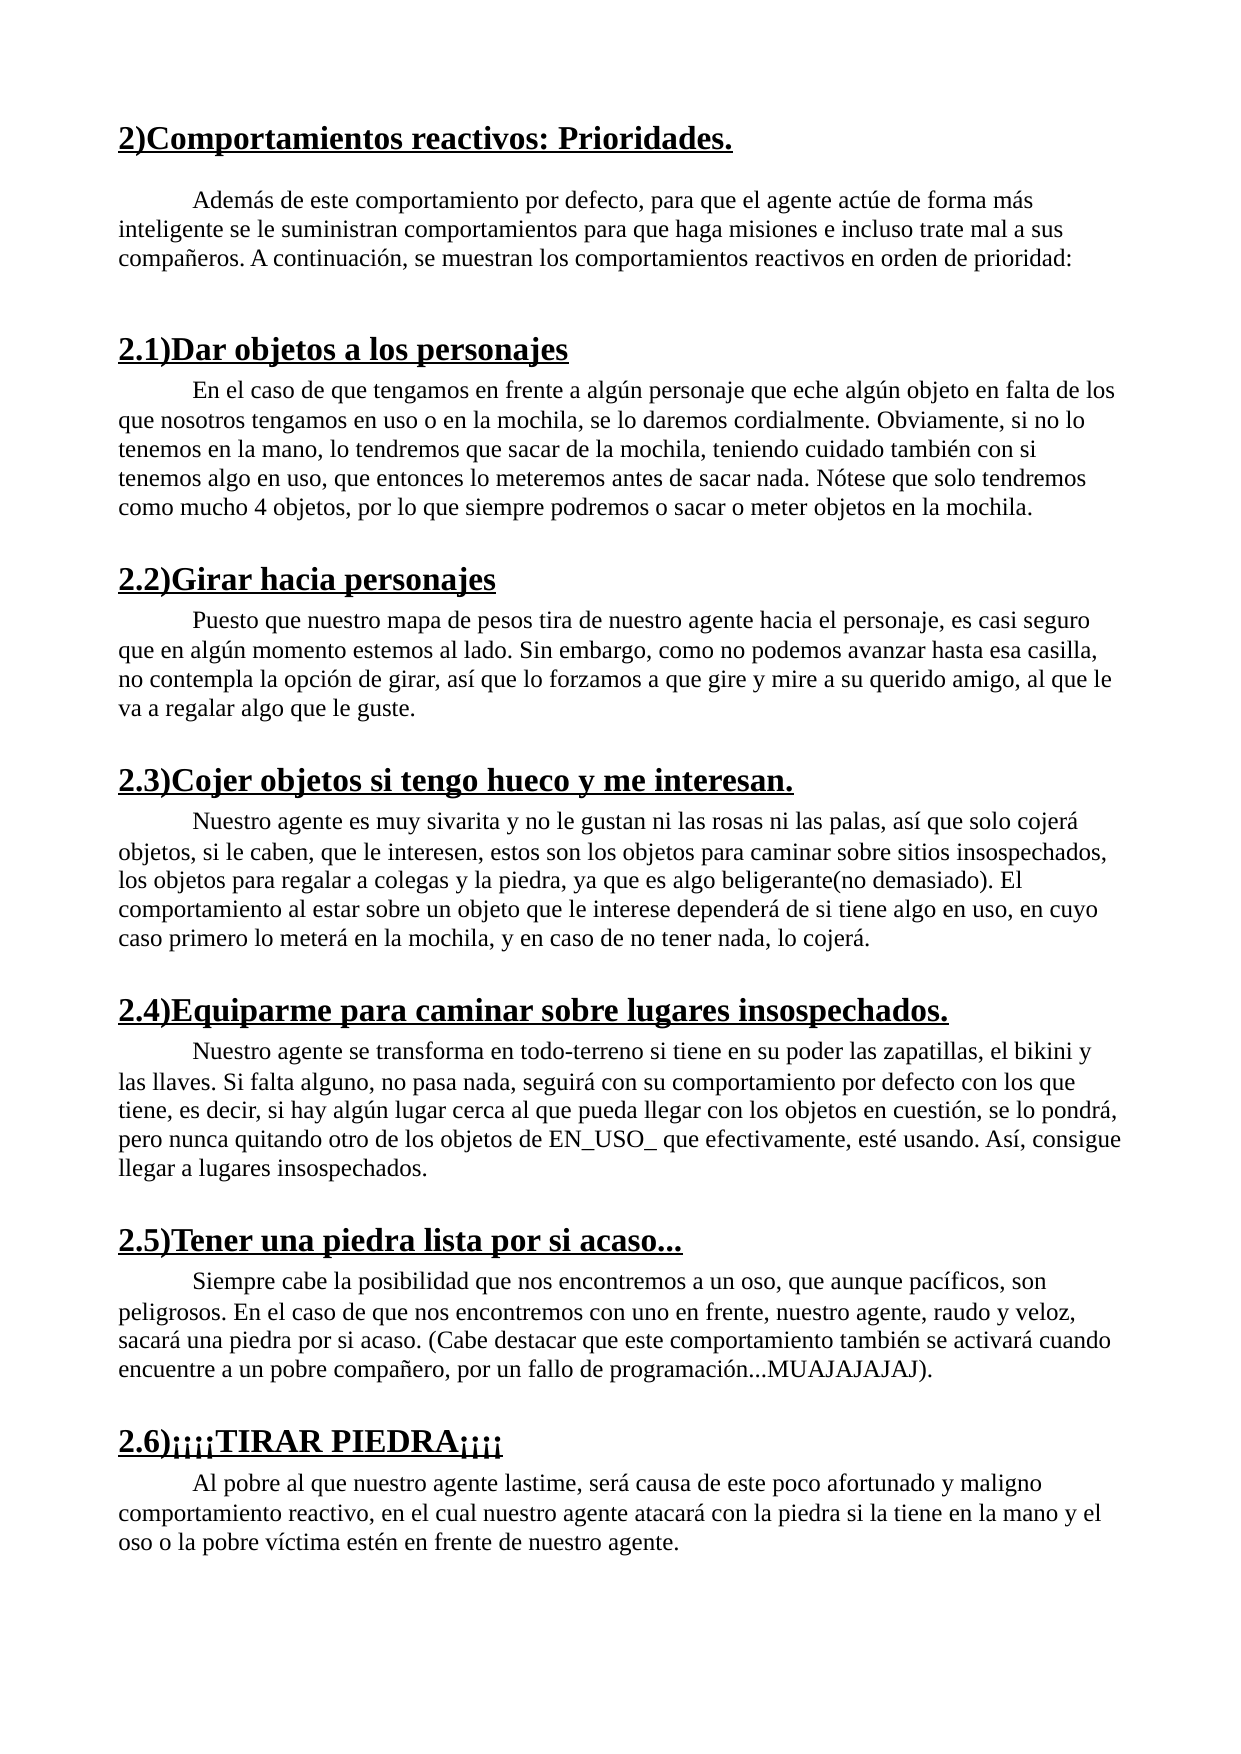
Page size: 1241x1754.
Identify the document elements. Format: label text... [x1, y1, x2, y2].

text Nuestro agente se transforma en todo-terreno si tiene en su poder las zapatillas, el bikini y las llaves. Si falta alguno, no pasa nada, seguirá con su comportamiento por defecto con los que tiene, es decir, si hay algún lugar cerca al que pueda llegar con los objetos en cuestión, se lo pondrá, pero nunca quitando otro de los objetos de EN_USO_ que efectivamente, esté usando. Así, consigue llegar a lugares insospechados. [118, 1028, 1122, 1182]
text 2.6)¡¡¡¡TIRAR PIEDRA¡¡¡¡ [118, 1421, 1122, 1460]
text Además de este comportamiento por defecto, para que el agente actúe de forma más inteligente se le suministran comportamientos para que haga misiones e incluso trate mal a sus compañeros. A continuación, se muestran los comportamientos reactivos en orden de prioridad: [118, 185, 1122, 271]
text En el caso de que tengamos en frente a algún personaje que eche algún objeto en falta de los que nosotros tengamos en uso o en la mochila, se lo daremos cordialmente. Obviamente, si no lo tenemos en la mano, lo tendremos que sacar de la mochila, teniendo cuidado también con si tenemos algo en uso, que entonces lo meteremos antes de sacar nada. Nótese que solo tendremos como mucho 4 objetos, por lo que siempre podremos o sacar o meter objetos en la mochila. [118, 367, 1122, 521]
text Al pobre al que nuestro agente lastime, será causa de este poco afortunado y maligno comportamiento reactivo, en el cual nuestro agente atacará con la piedra si la tiene en la mano y el oso o la pobre víctima estén en frente de nuestro agente. [118, 1460, 1122, 1556]
text 2.4)Equiparme para caminar sobre lugares insospechados. [118, 990, 1122, 1028]
text 2.3)Cojer objetos si tengo hueco y me interesan. [118, 760, 1122, 798]
text 2.5)Tener una piedra lista por si acaso... [118, 1220, 1122, 1258]
text Puesto que nuestro mapa de pesos tira de nuestro agente hacia el personaje, es casi seguro que en algún momento estemos al lado. Sin embargo, como no podemos avanzar hasta esa casilla, no contempla la opción de girar, así que lo forzamos a que gire y mire a su querido amigo, al que le va a regalar algo que le guste. [118, 597, 1122, 722]
text 2)Comportamientos reactivos: Prioridades. [118, 118, 1122, 156]
text Nuestro agente es muy sivarita y no le gustan ni las rosas ni las palas, así que solo cojerá objetos, si le caben, que le interesen, estos son los objetos para caminar sobre sitios insospechados, los objetos para regalar a colegas y la piedra, ya que es algo beligerante(no demasiado). El comportamiento al estar sobre un objeto que le interese dependerá de si tiene algo en uso, en cuyo caso primero lo meterá en la mochila, y en caso de no tener nada, lo cojerá. [118, 798, 1122, 952]
text 2.2)Girar hacia personajes [118, 559, 1122, 597]
text Siempre cabe la posibilidad que nos encontremos a un oso, que aunque pacíficos, son peligrosos. En el caso de que nos encontremos con uno en frente, nuestro agente, raudo y veloz, sacará una piedra por si acaso. (Cabe destacar que este comportamiento también se activará cuando encuentre a un pobre compañero, por un fallo de programación...MUAJAJAJAJ). [118, 1258, 1122, 1383]
text 2.1)Dar objetos a los personajes [118, 329, 1122, 367]
